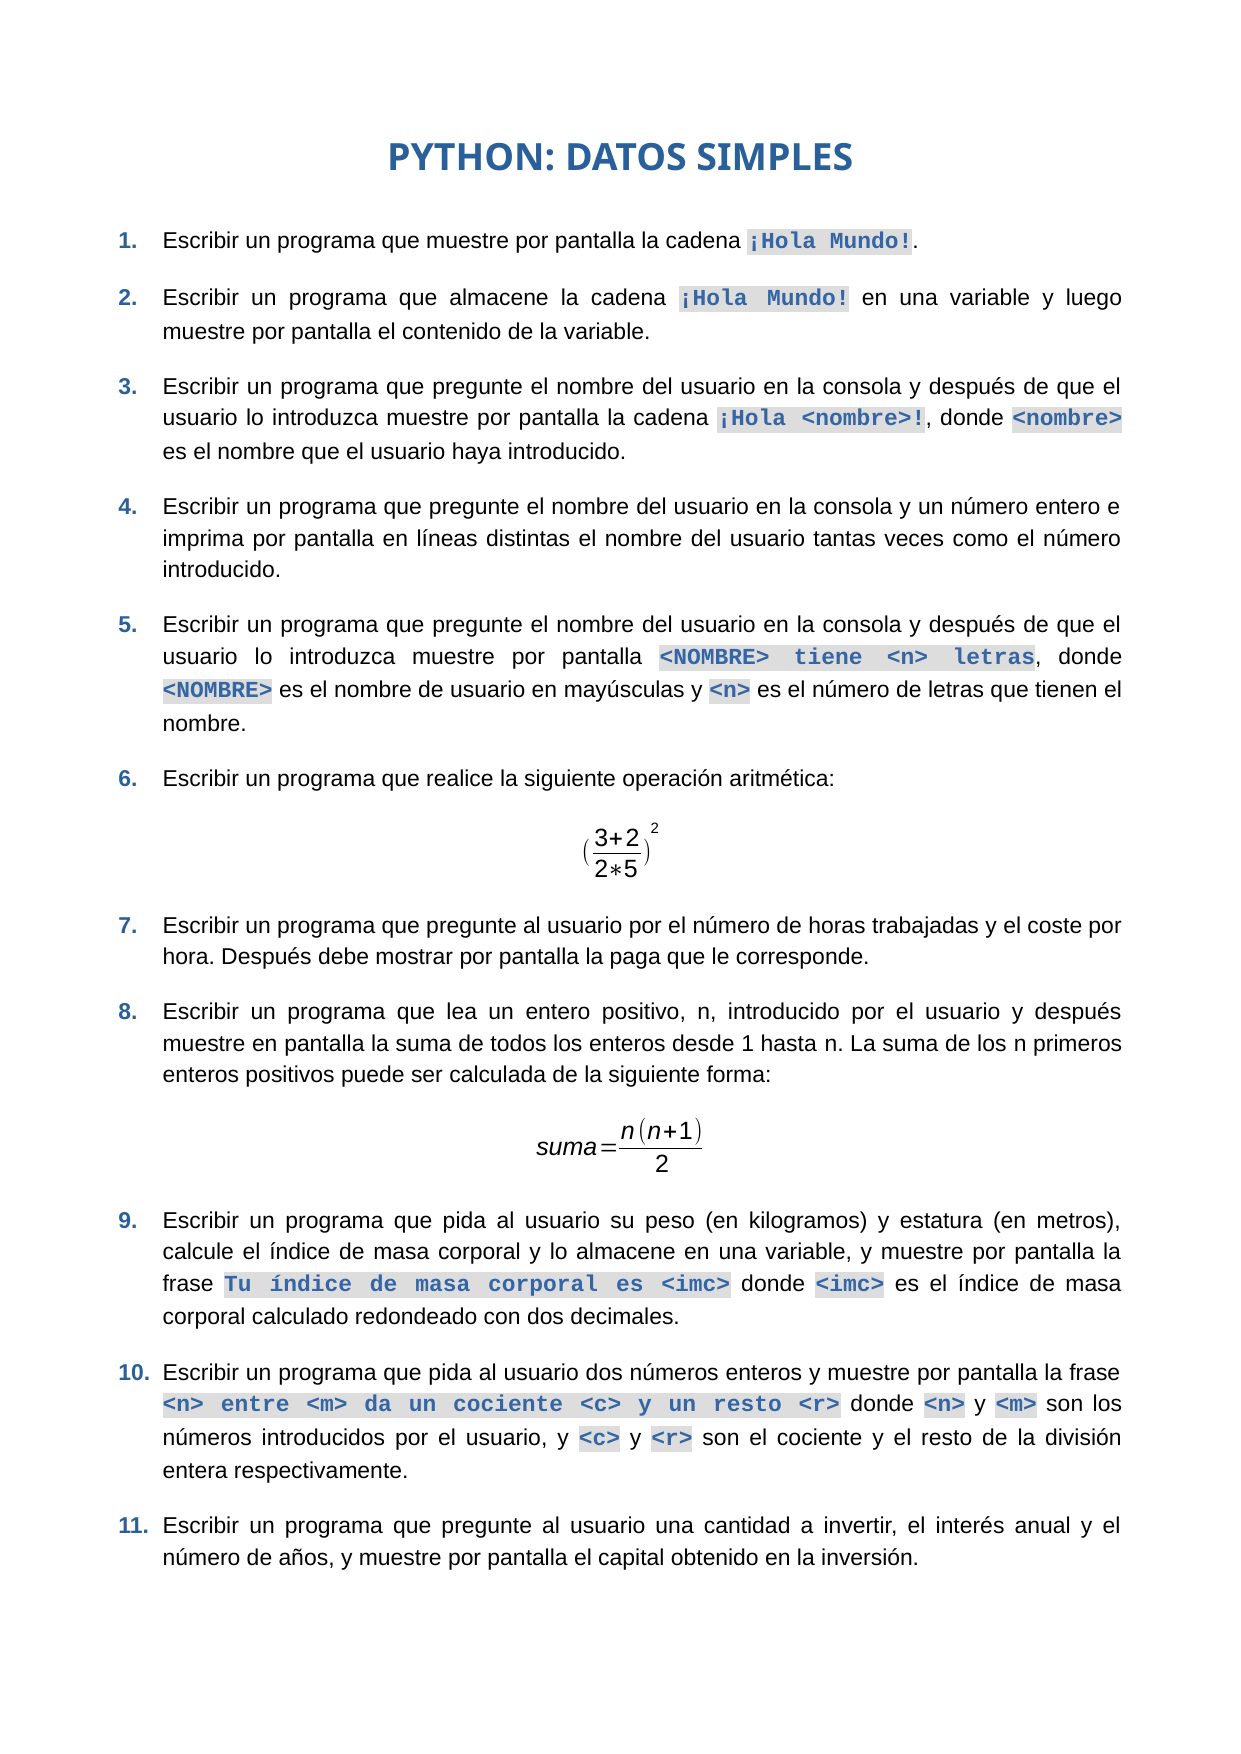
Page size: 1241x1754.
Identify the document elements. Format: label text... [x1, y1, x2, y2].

list Escribir un programa que pida al usuario dos números enteros y muestre por pantalla la frase <n> entre <m> da un cociente <c> y un resto <r> donde <n> y <m> son los números introducidos por el usuario, y <c> y <r> son el cociente y el resto de la división entera respectivamente. [118, 1358, 1122, 1483]
list Escribir un programa que pida al usuario su peso (en kilogramos) y estatura (en metros), calcule el índice de masa corporal y lo almacene en una variable, y muestre por pantalla la frase Tu índice de masa corporal es <imc> donde <imc> es el índice de masa corporal calculado redondeado con dos decimales. [118, 1207, 1122, 1330]
list Escribir un programa que pregunte el nombre del usuario en la consola y después de que el usuario lo introduzca muestre por pantalla <NOMBRE> tiene <n> letras, donde <NOMBRE> es el nombre de usuario en mayúsculas y <n> es el número de letras que tienen el nombre. [118, 611, 1122, 736]
list Escribir un programa que realice la siguiente operación aritmética: [118, 765, 1122, 791]
list Escribir un programa que pregunte al usuario una cantidad a invertir, el interés anual y el número de años, y muestre por pantalla el capital obtenido en la inversión. [118, 1512, 1122, 1570]
text PYTHON: DATOS SIMPLES [118, 130, 1122, 181]
list Escribir un programa que pregunte el nombre del usuario en la consola y después de que el usuario lo introduzca muestre por pantalla la cadena ¡Hola <nombre>!, donde <nombre> es el nombre que el usuario haya introducido. [118, 373, 1122, 464]
list Escribir un programa que pregunte el nombre del usuario en la consola y un número entero e imprima por pantalla en líneas distintas el nombre del usuario tantas veces como el número introducido. [118, 493, 1122, 582]
list Escribir un programa que pregunte al usuario por el número de horas trabajadas y el coste por hora. Después debe mostrar por pantalla la paga que le corresponde. [118, 912, 1122, 969]
list Escribir un programa que muestre por pantalla la cadena ¡Hola Mundo!. [118, 227, 1122, 255]
list Escribir un programa que lea un entero positivo, n, introducido por el usuario y después muestre en pantalla la suma de todos los enteros desde 1 hasta n. La suma de los n primeros enteros positivos puede ser calculada de la siguiente forma: [118, 998, 1122, 1088]
list Escribir un programa que almacene la cadena ¡Hola Mundo! en una variable y luego muestre por pantalla el contenido de la variable. [118, 284, 1122, 344]
